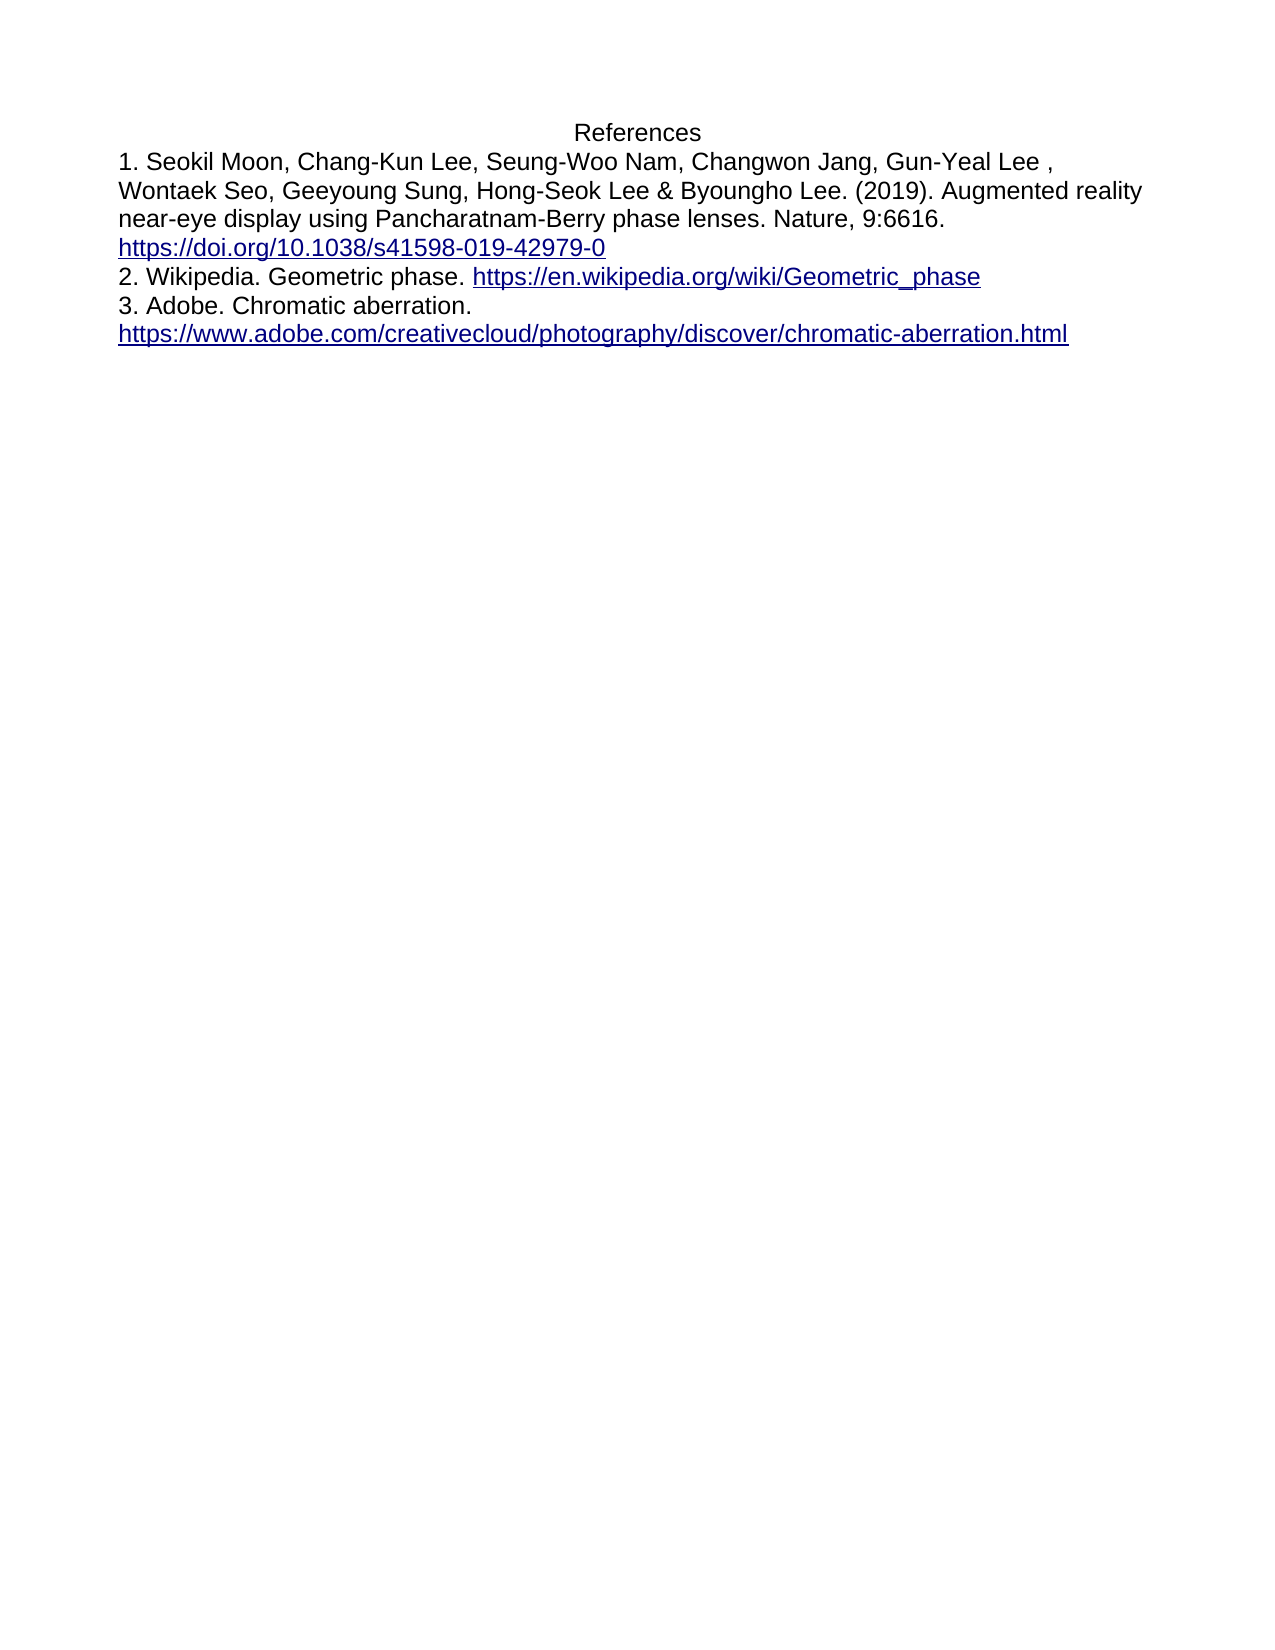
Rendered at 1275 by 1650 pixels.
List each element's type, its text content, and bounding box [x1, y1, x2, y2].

text 2. Wikipedia. Geometric phase. https://en.wikipedia.org/wiki/Geometric_phase [118, 262, 1157, 291]
text 3. Adobe. Chromatic aberration. https://www.adobe.com/creativecloud/photography/discover/chromatic-aberration.html [118, 291, 1157, 348]
text References [118, 118, 1157, 147]
text 1. Seokil Moon, Chang-Kun Lee, Seung-Woo Nam, Changwon Jang, Gun-Yeal Lee , Wontaek Seo, Geeyoung Sung, Hong-Seok Lee & Byoungho Lee. (2019). Augmented reality near-eye display using Pancharatnam-Berry phase lenses. Nature, 9:6616. https://doi.org/10.1038/s41598-019-42979-0 [118, 147, 1157, 262]
